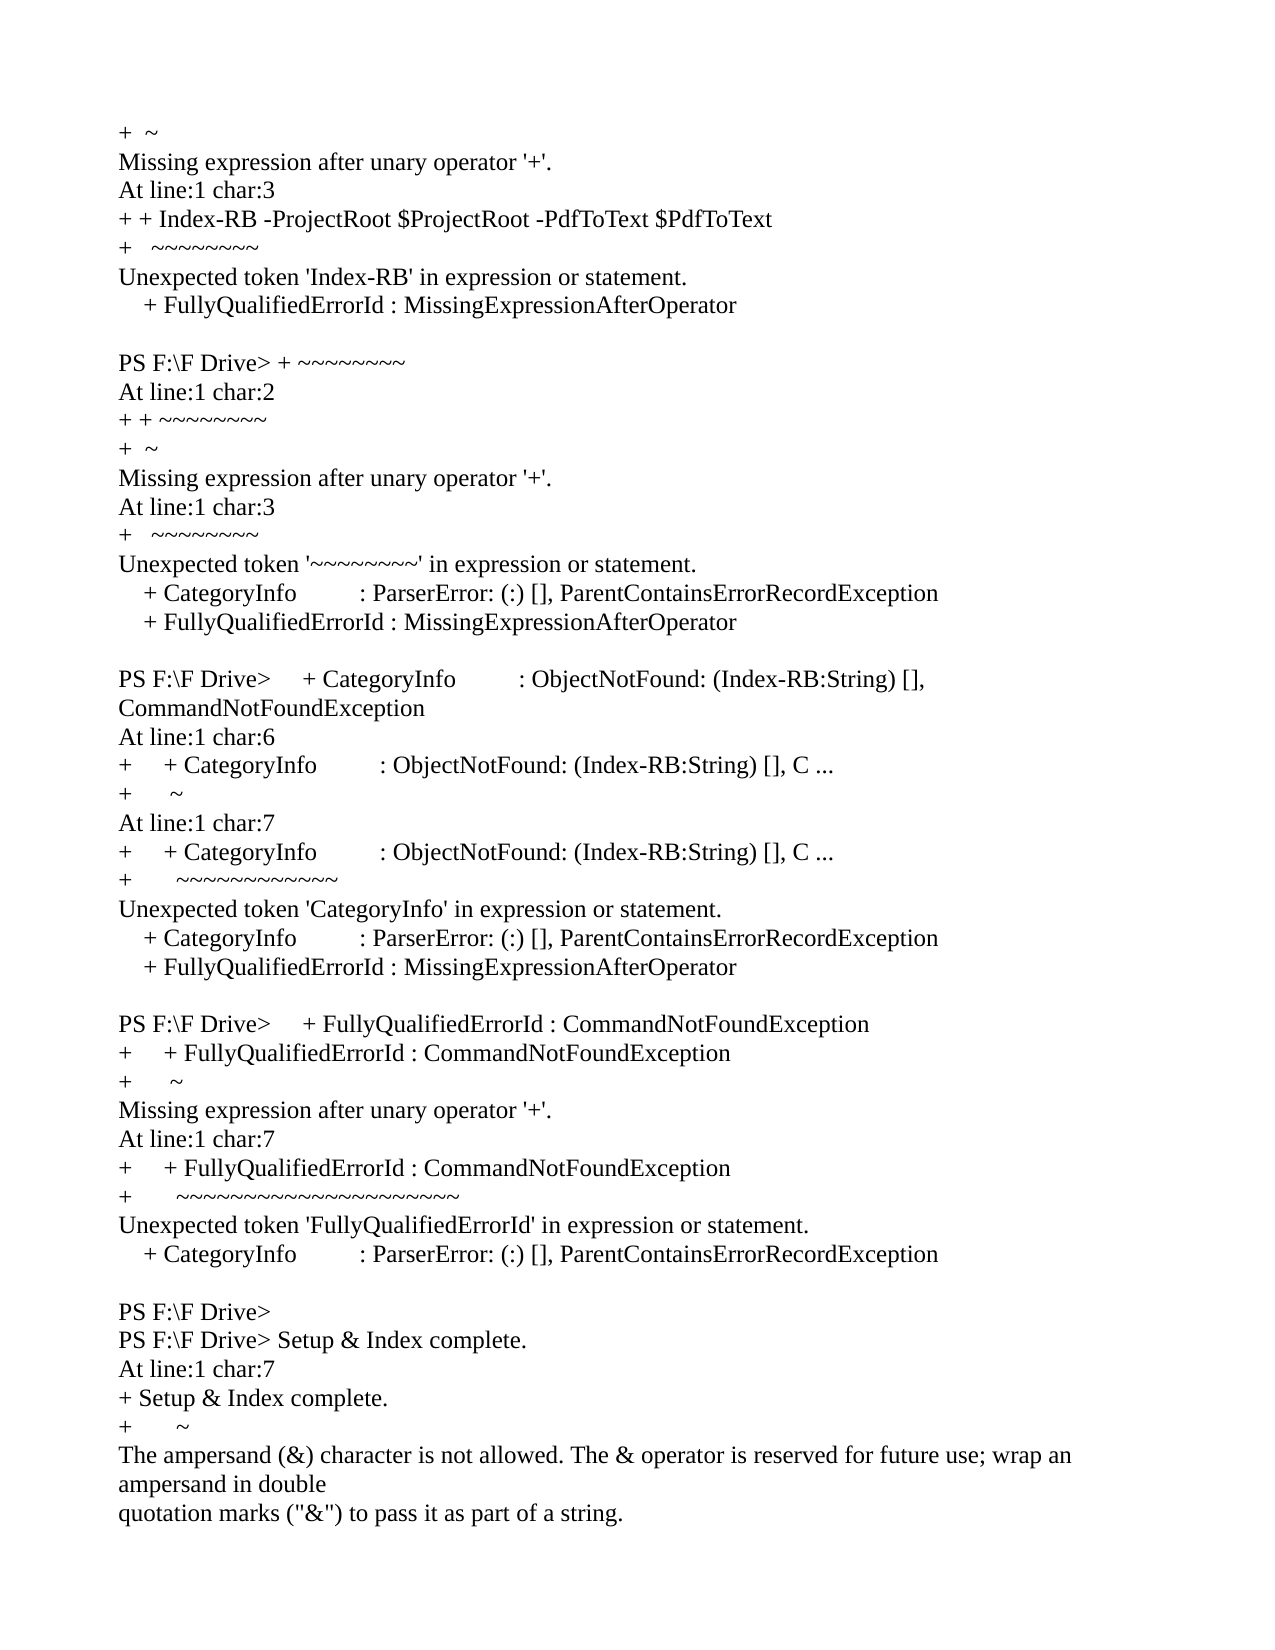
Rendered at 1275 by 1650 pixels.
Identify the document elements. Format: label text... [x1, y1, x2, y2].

text + ~~~~~~~~~~~~ [118, 866, 1157, 894]
text Missing expression after unary operator '+'. [118, 463, 1157, 492]
text + ~ [118, 434, 1157, 463]
text At line:1 char:7 [118, 808, 1157, 837]
text + + CategoryInfo : ObjectNotFound: (Index-RB:String) [], C ... [118, 837, 1157, 866]
text At line:1 char:7 [118, 1354, 1157, 1383]
text + + Index-RB -ProjectRoot $ProjectRoot -PdfToText $PdfToText [118, 204, 1157, 233]
text + ~ [118, 118, 1157, 147]
text + ~~~~~~~~ [118, 233, 1157, 262]
text + + ~~~~~~~~ [118, 406, 1157, 434]
text + CategoryInfo : ParserError: (:) [], ParentContainsErrorRecordException [118, 1239, 1157, 1268]
text + ~~~~~~~~~~~~~~~~~~~~~ [118, 1182, 1157, 1211]
text Missing expression after unary operator '+'. [118, 147, 1157, 176]
text + Setup & Index complete. [118, 1383, 1157, 1412]
text + FullyQualifiedErrorId : MissingExpressionAfterOperator [118, 952, 1157, 981]
text quotation marks ("&") to pass it as part of a string. [118, 1498, 1157, 1527]
text Missing expression after unary operator '+'. [118, 1096, 1157, 1124]
text + CategoryInfo : ParserError: (:) [], ParentContainsErrorRecordException [118, 923, 1157, 952]
text At line:1 char:3 [118, 492, 1157, 521]
text At line:1 char:2 [118, 377, 1157, 406]
text + FullyQualifiedErrorId : MissingExpressionAfterOperator [118, 607, 1157, 636]
text Unexpected token '~~~~~~~~' in expression or statement. [118, 549, 1157, 578]
text + + FullyQualifiedErrorId : CommandNotFoundException [118, 1038, 1157, 1067]
text + FullyQualifiedErrorId : MissingExpressionAfterOperator [118, 291, 1157, 319]
text At line:1 char:3 [118, 176, 1157, 204]
text At line:1 char:6 [118, 722, 1157, 751]
text PS F:\F Drive> + FullyQualifiedErrorId : CommandNotFoundException [118, 1009, 1157, 1038]
text PS F:\F Drive> [118, 1297, 1157, 1326]
text + ~ [118, 1412, 1157, 1441]
text + + CategoryInfo : ObjectNotFound: (Index-RB:String) [], C ... [118, 751, 1157, 779]
text + ~ [118, 779, 1157, 808]
text PS F:\F Drive> + CategoryInfo : ObjectNotFound: (Index-RB:String) [], CommandNotFoundException [118, 664, 1157, 722]
text Unexpected token 'Index-RB' in expression or statement. [118, 262, 1157, 291]
text + CategoryInfo : ParserError: (:) [], ParentContainsErrorRecordException [118, 578, 1157, 607]
text Unexpected token 'CategoryInfo' in expression or statement. [118, 894, 1157, 923]
text Unexpected token 'FullyQualifiedErrorId' in expression or statement. [118, 1211, 1157, 1239]
text The ampersand (&) character is not allowed. The & operator is reserved for future use; wrap an ampersand in double [118, 1441, 1157, 1498]
text PS F:\F Drive> + ~~~~~~~~ [118, 348, 1157, 377]
text + ~~~~~~~~ [118, 521, 1157, 549]
text At line:1 char:7 [118, 1124, 1157, 1153]
text + + FullyQualifiedErrorId : CommandNotFoundException [118, 1153, 1157, 1182]
text + ~ [118, 1067, 1157, 1096]
text PS F:\F Drive> Setup & Index complete. [118, 1326, 1157, 1354]
